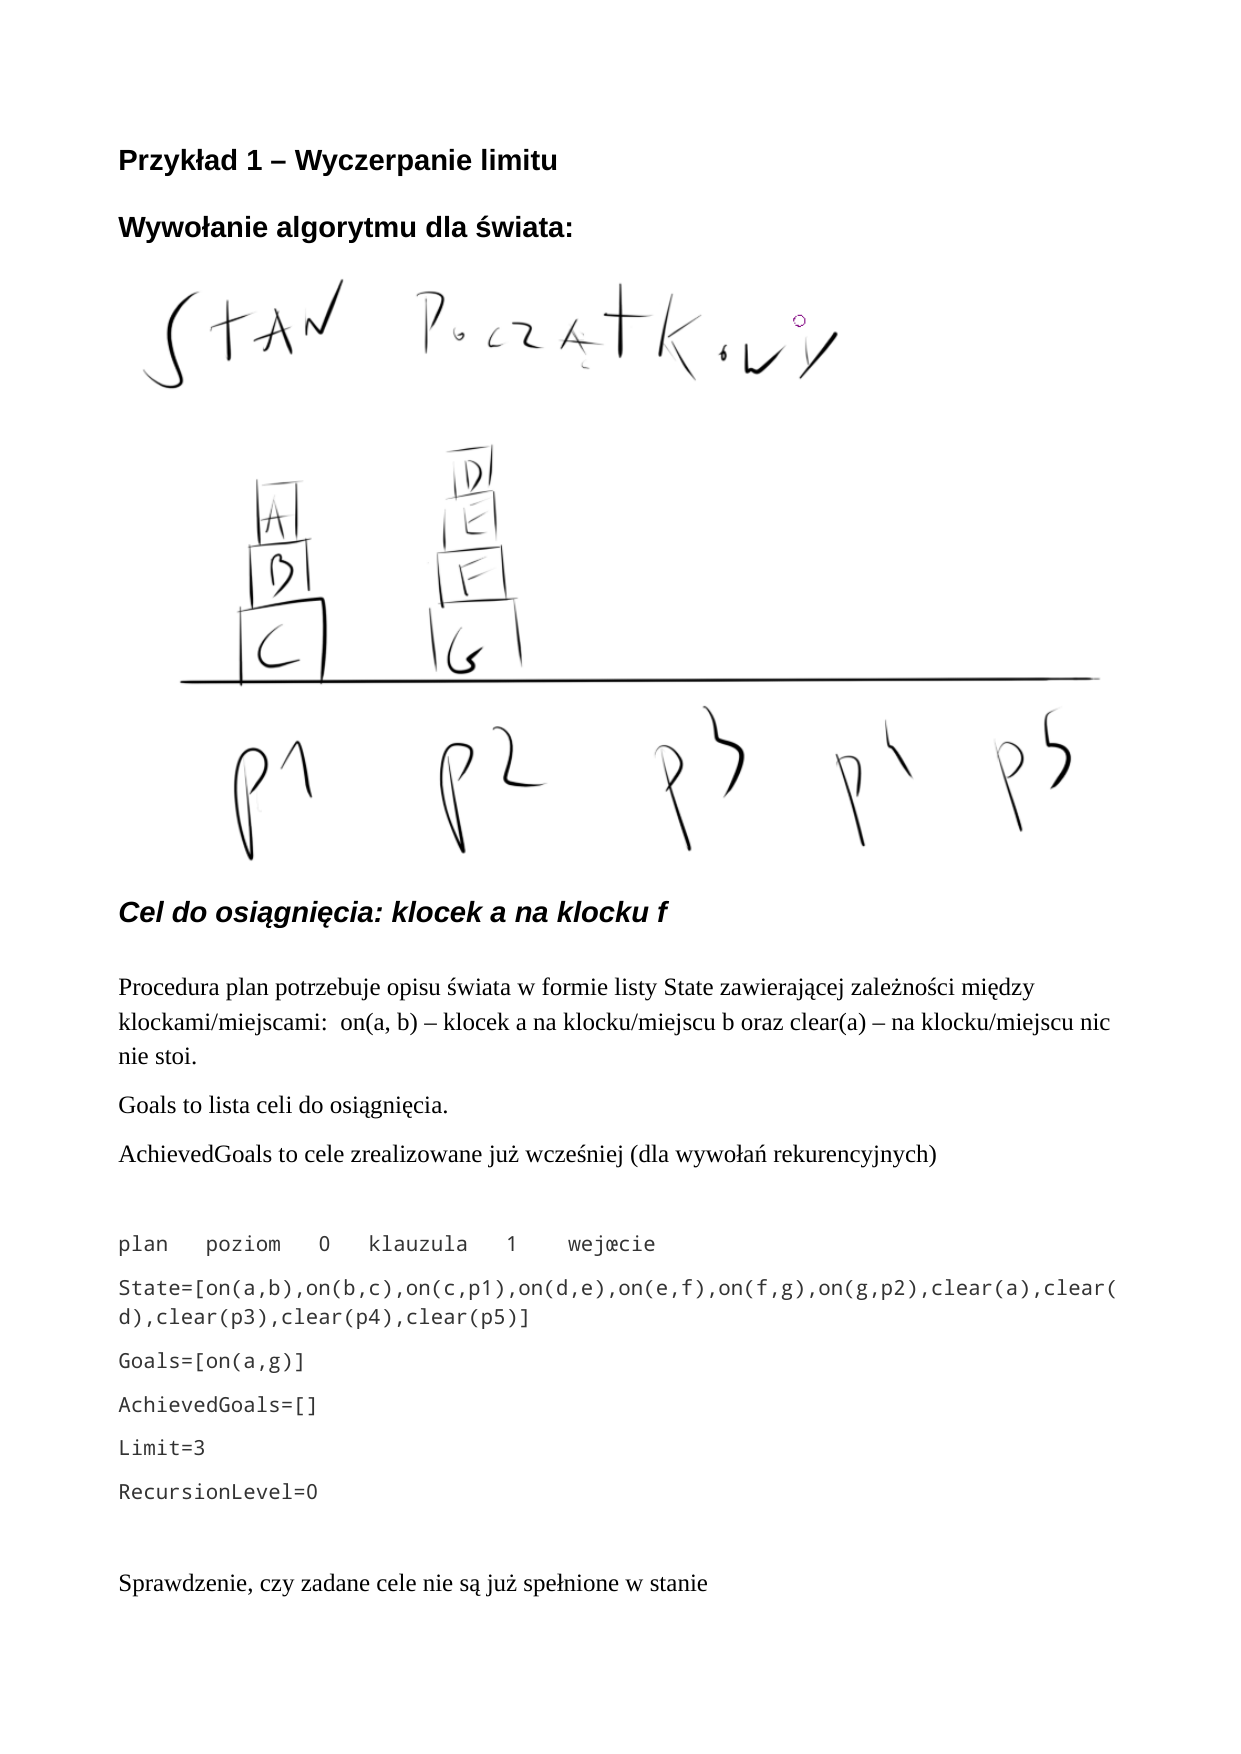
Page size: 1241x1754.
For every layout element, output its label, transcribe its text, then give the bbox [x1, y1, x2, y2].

text AchievedGoals=[] [118, 1393, 1122, 1417]
text Goals=[on(a,g)] [118, 1349, 1122, 1373]
text Limit=3 [118, 1436, 1122, 1461]
text Procedura plan potrzebuje opisu świata w formie listy State zawierającej zależności między klockami/miejscami: on(a, b) – klocek a na klocku/miejscu b oraz clear(a) – na klocku/miejscu nic nie stoi. [118, 972, 1122, 1070]
subtitle Przykład 1 – Wyczerpanie limitu [118, 143, 1122, 177]
subtitle Cel do osiągnięcia: klocek a na klocku f [118, 896, 1122, 929]
subtitle Wywołanie algorytmu dla świata: [118, 210, 1122, 243]
text plan poziom 0 klauzula 1 wejœcie [118, 1232, 1122, 1257]
text AchievedGoals to cele zrealizowane już wcześniej (dla wywołań rekurencyjnych) [118, 1139, 1122, 1168]
text RecursionLevel=0 [118, 1480, 1122, 1504]
text Sprawdzenie, czy zadane cele nie są już spełnione w stanie [118, 1568, 1122, 1596]
text Goals to lista celi do osiągnięcia. [118, 1090, 1122, 1119]
text State=[on(a,b),on(b,c),on(c,p1),on(d,e),on(e,f),on(f,g),on(g,p2),clear(a),clear(d),clear(p3),clear(p4),clear(p5)] [118, 1276, 1122, 1329]
